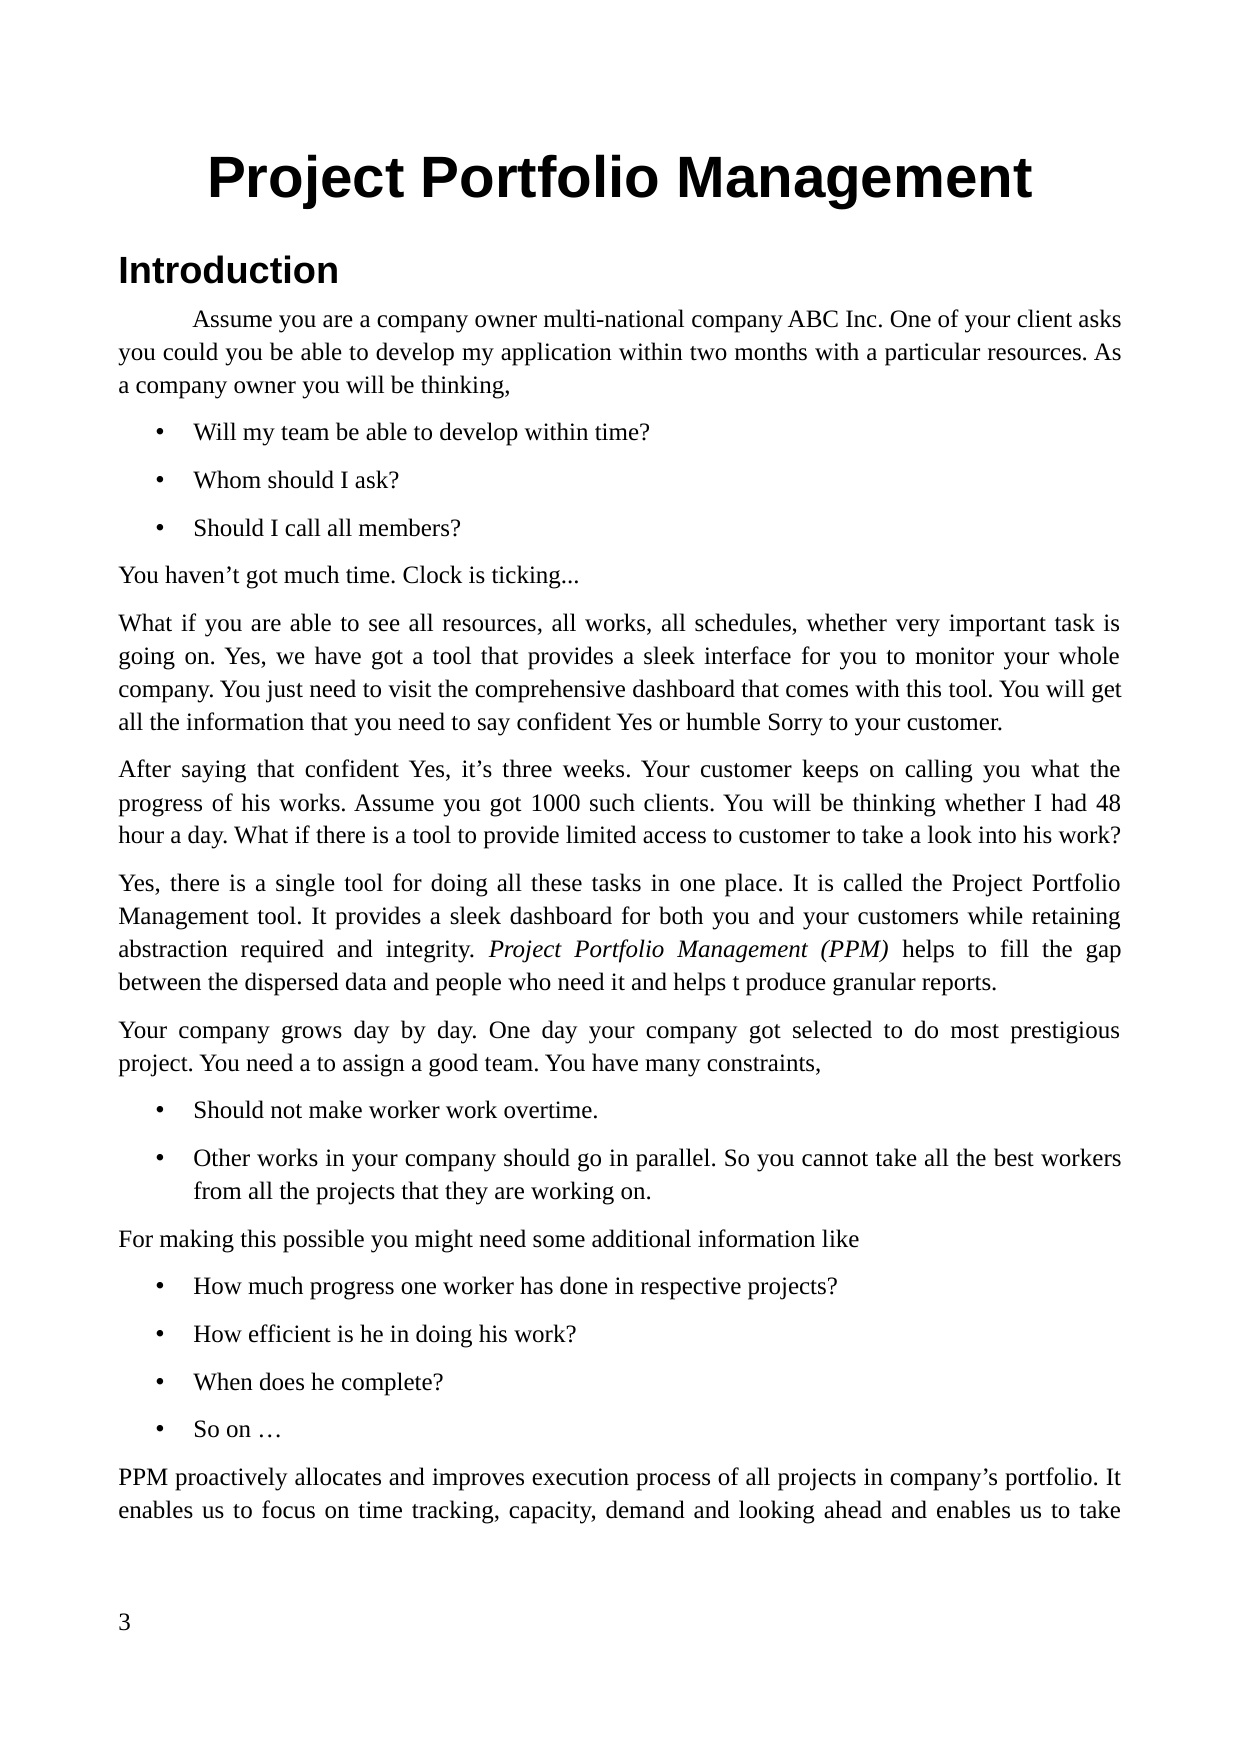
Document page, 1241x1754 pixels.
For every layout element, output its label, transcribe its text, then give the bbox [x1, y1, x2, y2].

text Yes, there is a single tool for doing all these tasks in one place. It is called the Project Portfolio Management tool. It provides a sleek dashboard for both you and your customers while retaining abstraction required and integrity. Project Portfolio Management (PPM) helps to fill the gap between the dispersed data and people who need it and helps t produce granular reports. [118, 868, 1122, 996]
text For making this possible you might need some additional information like [118, 1224, 1122, 1252]
text After saying that confident Yes, it’s three weeks. Your customer keeps on calling you what the progress of his works. Assume you got 1000 such clients. You will be thinking whether I had 48 hour a day. What if there is a tool to provide limited access to customer to take a look into his work? [118, 754, 1122, 849]
subtitle Introduction [118, 248, 1122, 291]
text Your company grows day by day. One day your company got selected to do most prestigious project. You need a to assign a good team. You have many constraints, [118, 1015, 1122, 1077]
list How much progress one worker has done in respective projects? [156, 1271, 1122, 1300]
text Assume you are a company owner multi-national company ABC Inc. One of your client asks you could you be able to develop my application within two months with a particular resources. As a company owner you will be thinking, [118, 304, 1122, 399]
text PPM proactively allocates and improves execution process of all projects in company’s portfolio. It enables us to focus on time tracking, capacity, demand and looking ahead and enables us to take [118, 1462, 1122, 1523]
list Will my team be able to develop within time? [156, 417, 1122, 446]
list Should I call all members? [156, 513, 1122, 541]
list How efficient is he in doing his work? [156, 1319, 1122, 1348]
text What if you are able to see all resources, all works, all schedules, whether very important task is going on. Yes, we have got a tool that provides a sleek interface for you to monitor your whole company. You just need to visit the comprehensive dashboard that comes with this tool. You will get all the information that you need to say confident Yes or humble Sorry to your customer. [118, 608, 1122, 736]
list So on … [156, 1414, 1122, 1443]
list Should not make worker work overtime. [156, 1096, 1122, 1124]
list When does he complete? [156, 1367, 1122, 1395]
list Whom should I ask? [156, 465, 1122, 494]
title Project Portfolio Management [118, 143, 1122, 210]
text You haven’t got much time. Clock is ticking... [118, 560, 1122, 589]
list Other works in your company should go in parallel. So you cannot take all the best workers from all the projects that they are working on. [156, 1143, 1122, 1205]
